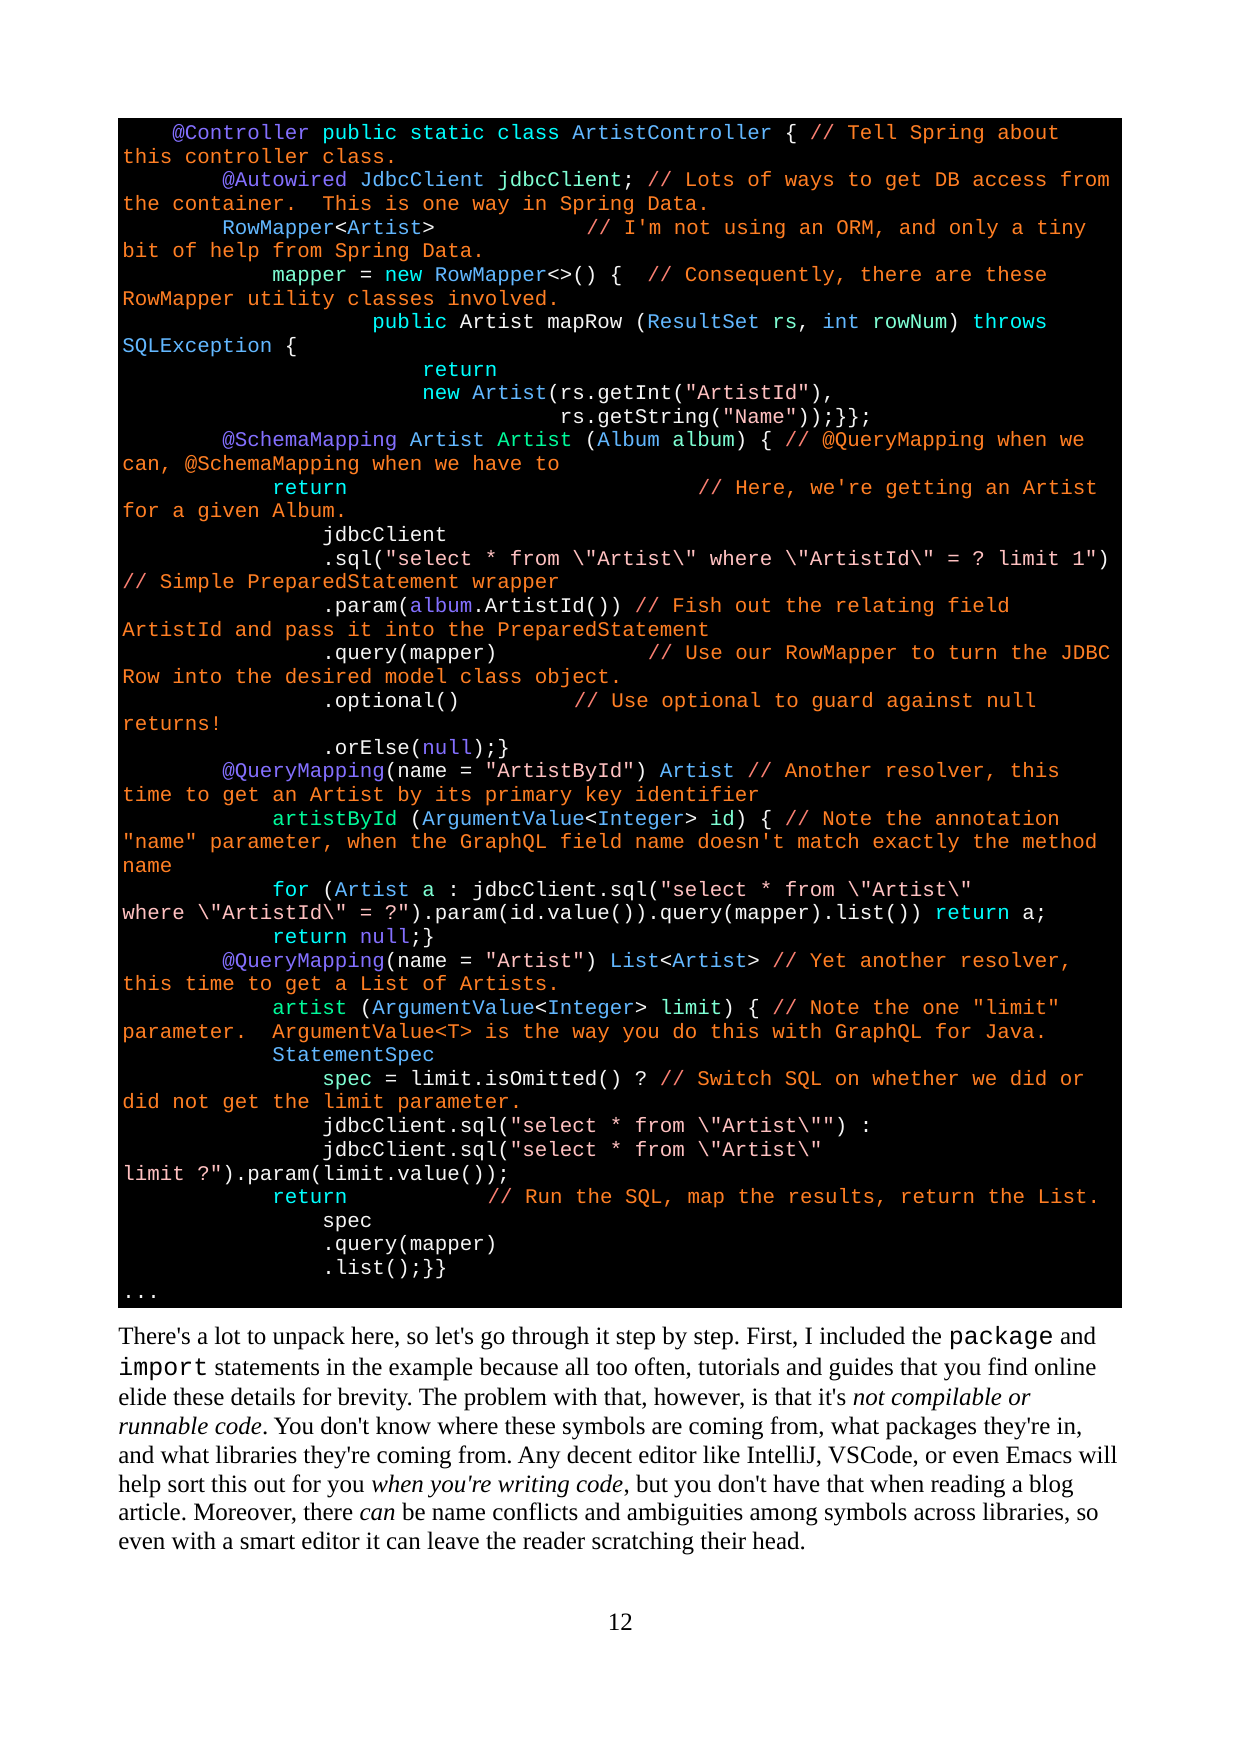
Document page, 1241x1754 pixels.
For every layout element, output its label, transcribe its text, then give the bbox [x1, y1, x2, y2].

text jdbcClient.sql("select * from \"Artist\" limit ?").param(limit.value()); [119, 1135, 1121, 1182]
text spec = limit.isOmitted() ? // Switch SQL on whether we did or did not get the limit parameter. [119, 1064, 1121, 1111]
text return [119, 354, 1121, 378]
text There's a lot to unpack here, so let's go through it step by step. First, I included the package and import statements in the example because all too often, tutorials and guides that you find online elide these details for brevity. The problem with that, however, is that it's not compilable or runnable code. You don't know where these symbols are coming from, what packages they're in, and what libraries they're coming from. Any decent editor like IntelliJ, VSCode, or even Emacs will help sort this out for you when you're writing code, but you don't have that when reading a blog article. Moreover, there can be name conflicts and ambiguities among symbols across libraries, so even with a smart editor it can leave the reader scratching their head. [118, 1321, 1122, 1555]
text artist (ArgumentValue<Integer> limit) { // Note the one "limit" parameter. ArgumentValue<T> is the way you do this with GraphQL for Java. [119, 993, 1121, 1040]
text return null;} [119, 922, 1121, 946]
text jdbcClient.sql("select * from \"Artist\"") : [119, 1111, 1121, 1135]
text @Autowired JdbcClient jdbcClient; // Lots of ways to get DB access from the container. This is one way in Spring Data. [119, 165, 1121, 213]
text @QueryMapping(name = "ArtistById") Artist // Another resolver, this time to get an Artist by its primary key identifier [119, 757, 1121, 804]
text return // Run the SQL, map the results, return the List. [119, 1182, 1121, 1206]
text artistById (ArgumentValue<Integer> id) { // Note the annotation "name" parameter, when the GraphQL field name doesn't match exactly the method name [119, 804, 1121, 875]
text .orElse(null);} [119, 733, 1121, 757]
text rs.getString("Name"));}}; [119, 402, 1121, 426]
text .query(mapper) // Use our RowMapper to turn the JDBC Row into the desired model class object. [119, 638, 1121, 686]
text StatementSpec [119, 1040, 1121, 1064]
text .param(album.ArtistId()) // Fish out the relating field ArtistId and pass it into the PreparedStatement [119, 591, 1121, 638]
text @Controller public static class ArtistController { // Tell Spring about this controller class. [119, 119, 1121, 165]
text mapper = new RowMapper<>() { // Consequently, there are these RowMapper utility classes involved. [119, 260, 1121, 307]
text @QueryMapping(name = "Artist") List<Artist> // Yet another resolver, this time to get a List of Artists. [119, 946, 1121, 993]
text .sql("select * from \"Artist\" where \"ArtistId\" = ? limit 1") // Simple PreparedStatement wrapper [119, 544, 1121, 591]
text .list();}} [119, 1253, 1121, 1277]
text .query(mapper) [119, 1229, 1121, 1253]
text public Artist mapRow (ResultSet rs, int rowNum) throws SQLException { [119, 307, 1121, 354]
text RowMapper<Artist> // I'm not using an ORM, and only a tiny bit of help from Spring Data. [119, 213, 1121, 260]
text @SchemaMapping Artist Artist (Album album) { // @QueryMapping when we can, @SchemaMapping when we have to [119, 426, 1121, 473]
text .optional() // Use optional to guard against null returns! [119, 686, 1121, 733]
text return // Here, we're getting an Artist for a given Album. [119, 473, 1121, 520]
text for (Artist a : jdbcClient.sql("select * from \"Artist\" where \"ArtistId\" = ?").param(id.value()).query(mapper).list()) return a; [119, 875, 1121, 922]
text jdbcClient [119, 520, 1121, 544]
text ... [119, 1277, 1121, 1307]
text spec [119, 1206, 1121, 1229]
text new Artist(rs.getInt("ArtistId"), [119, 378, 1121, 402]
